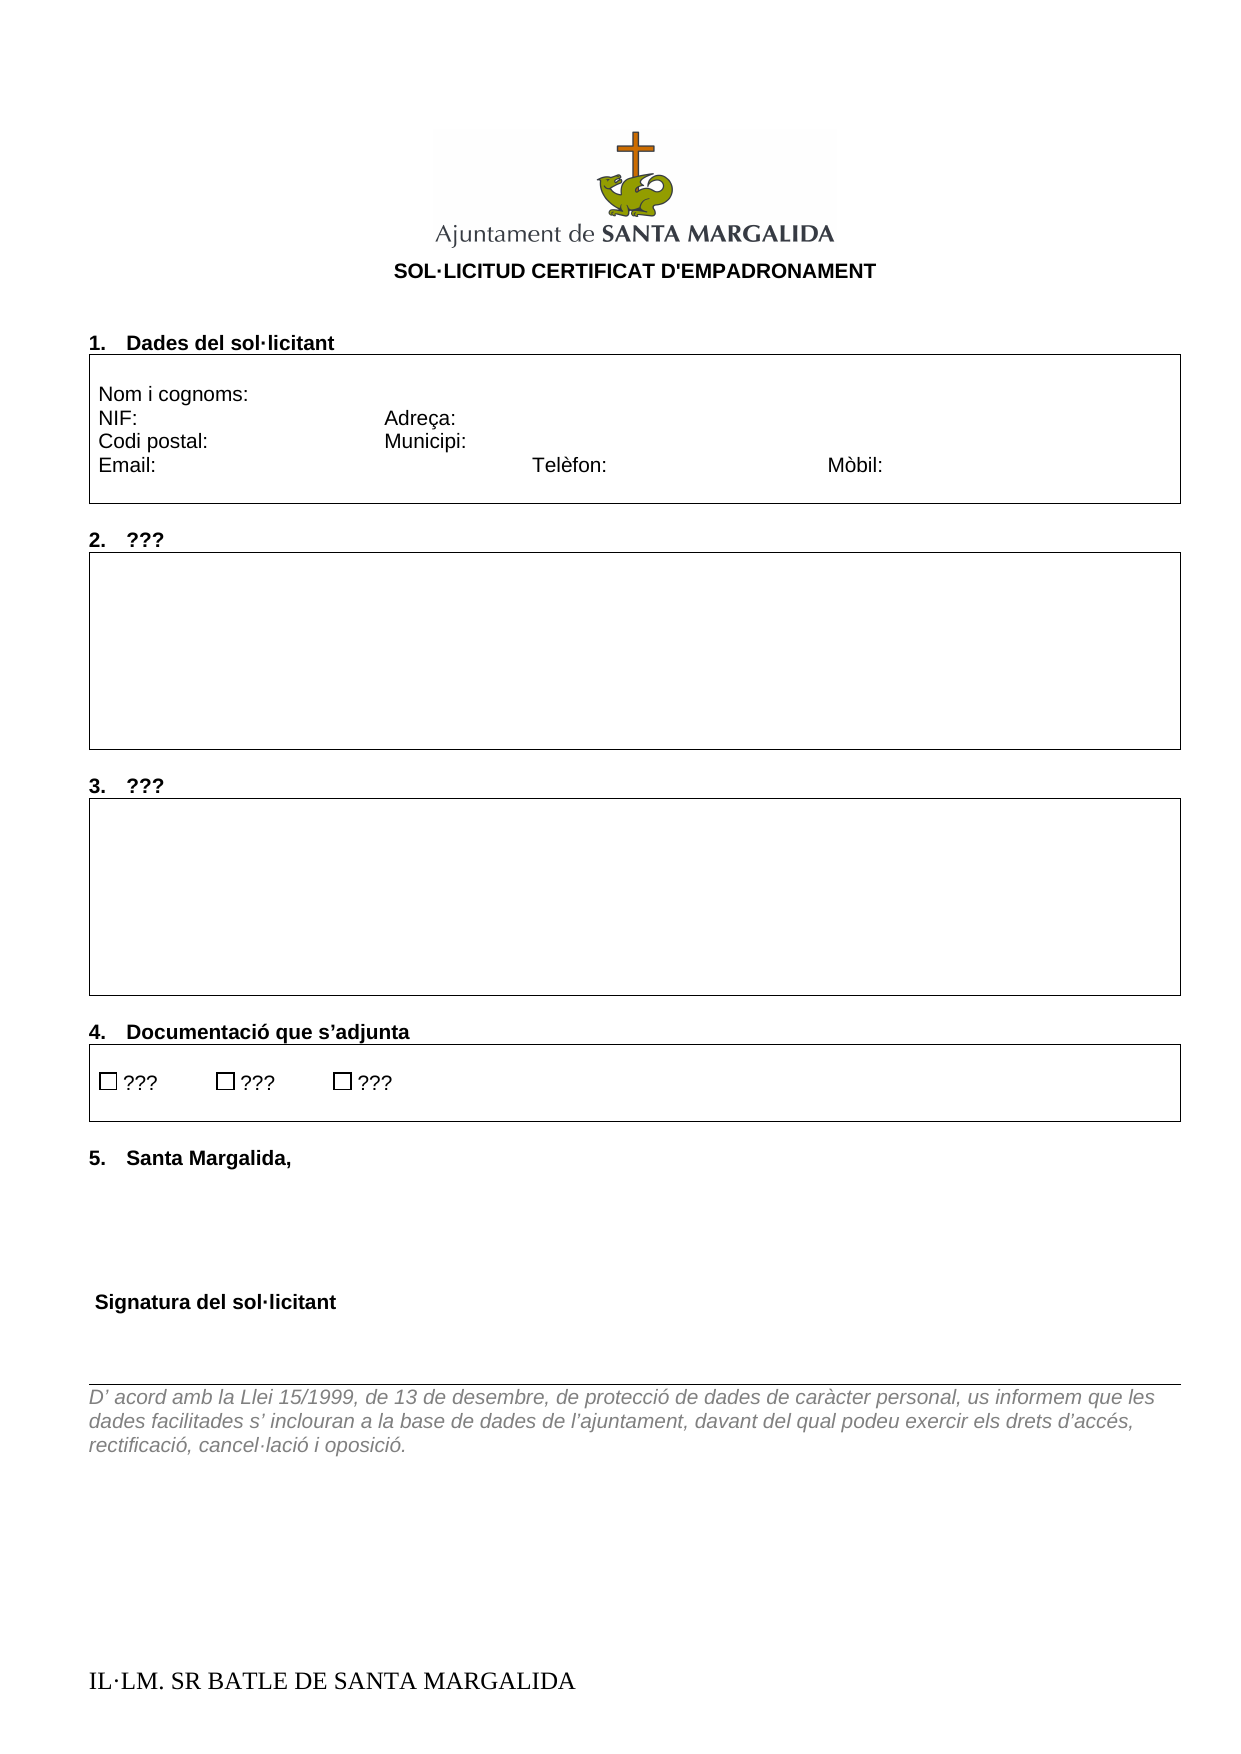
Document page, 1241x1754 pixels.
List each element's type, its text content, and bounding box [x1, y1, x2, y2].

text Codi postal: Municipi: [90, 426, 1180, 450]
text Signatura del sol·licitant [89, 1290, 1181, 1314]
text ??? ??? ??? [90, 1068, 1180, 1095]
list ??? [89, 774, 1181, 798]
picture [433, 129, 837, 250]
list Santa Margalida, [89, 1146, 1181, 1170]
text D’ acord amb la Llei 15/1999, de 13 de desembre, de protecció de dades de caràcter personal, us informem que les dades facilitades s’ inclouran a la base de dades de l’ajuntament, davant del qual podeu exercir els drets d’accés, rectificació, cancel·lació i oposició. [89, 1385, 1181, 1457]
subtitle SOL·LICITUD CERTIFICAT D'EMPADRONAMENT [89, 258, 1181, 282]
list Documentació que s’adjunta [89, 1020, 1181, 1044]
list Dades del sol·licitant [89, 330, 1181, 354]
text NIF: Adreça: [90, 402, 1180, 426]
text Email: Telèfon: Mòbil: [90, 450, 1180, 477]
text Nom i cognoms: [90, 378, 1180, 402]
list ??? [89, 528, 1181, 552]
